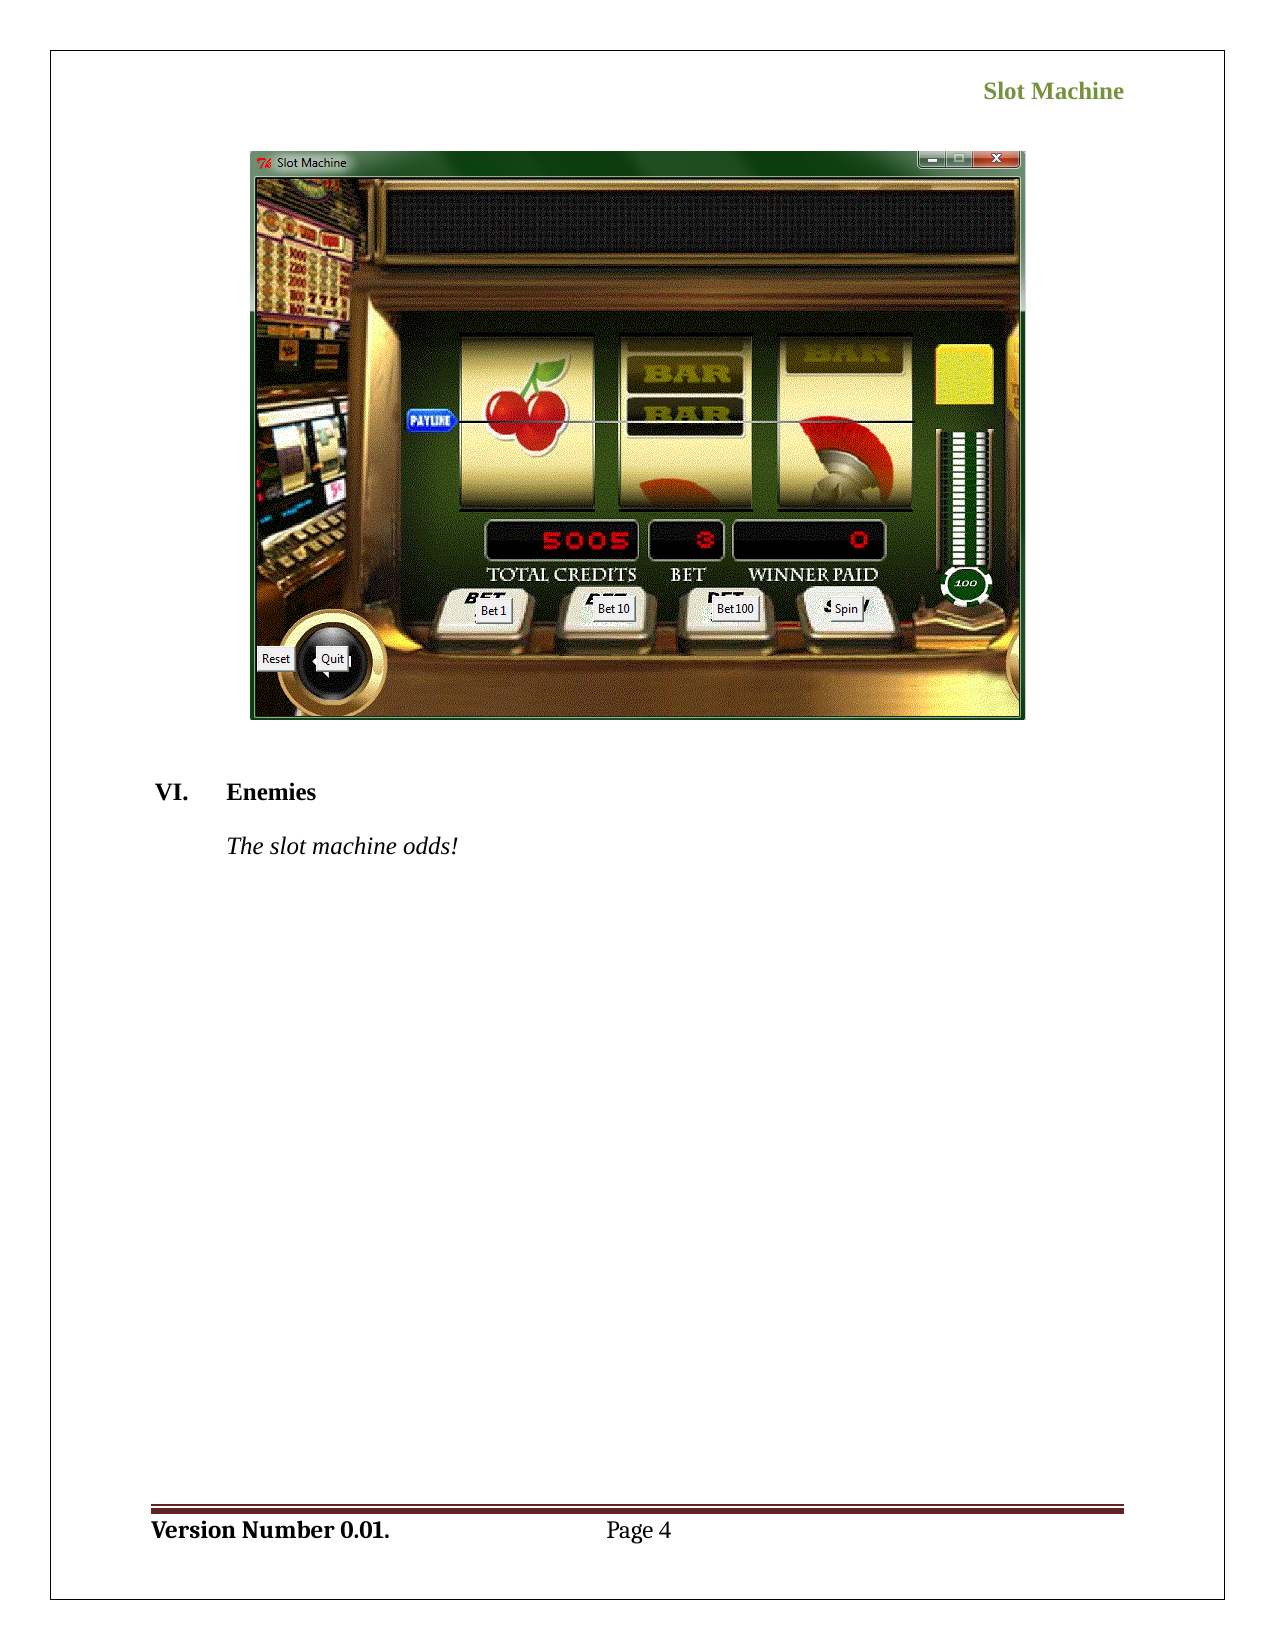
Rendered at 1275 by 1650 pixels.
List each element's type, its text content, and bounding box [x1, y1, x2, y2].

list The slot machine odds! [226, 831, 1124, 860]
list Enemies [188, 777, 1124, 806]
